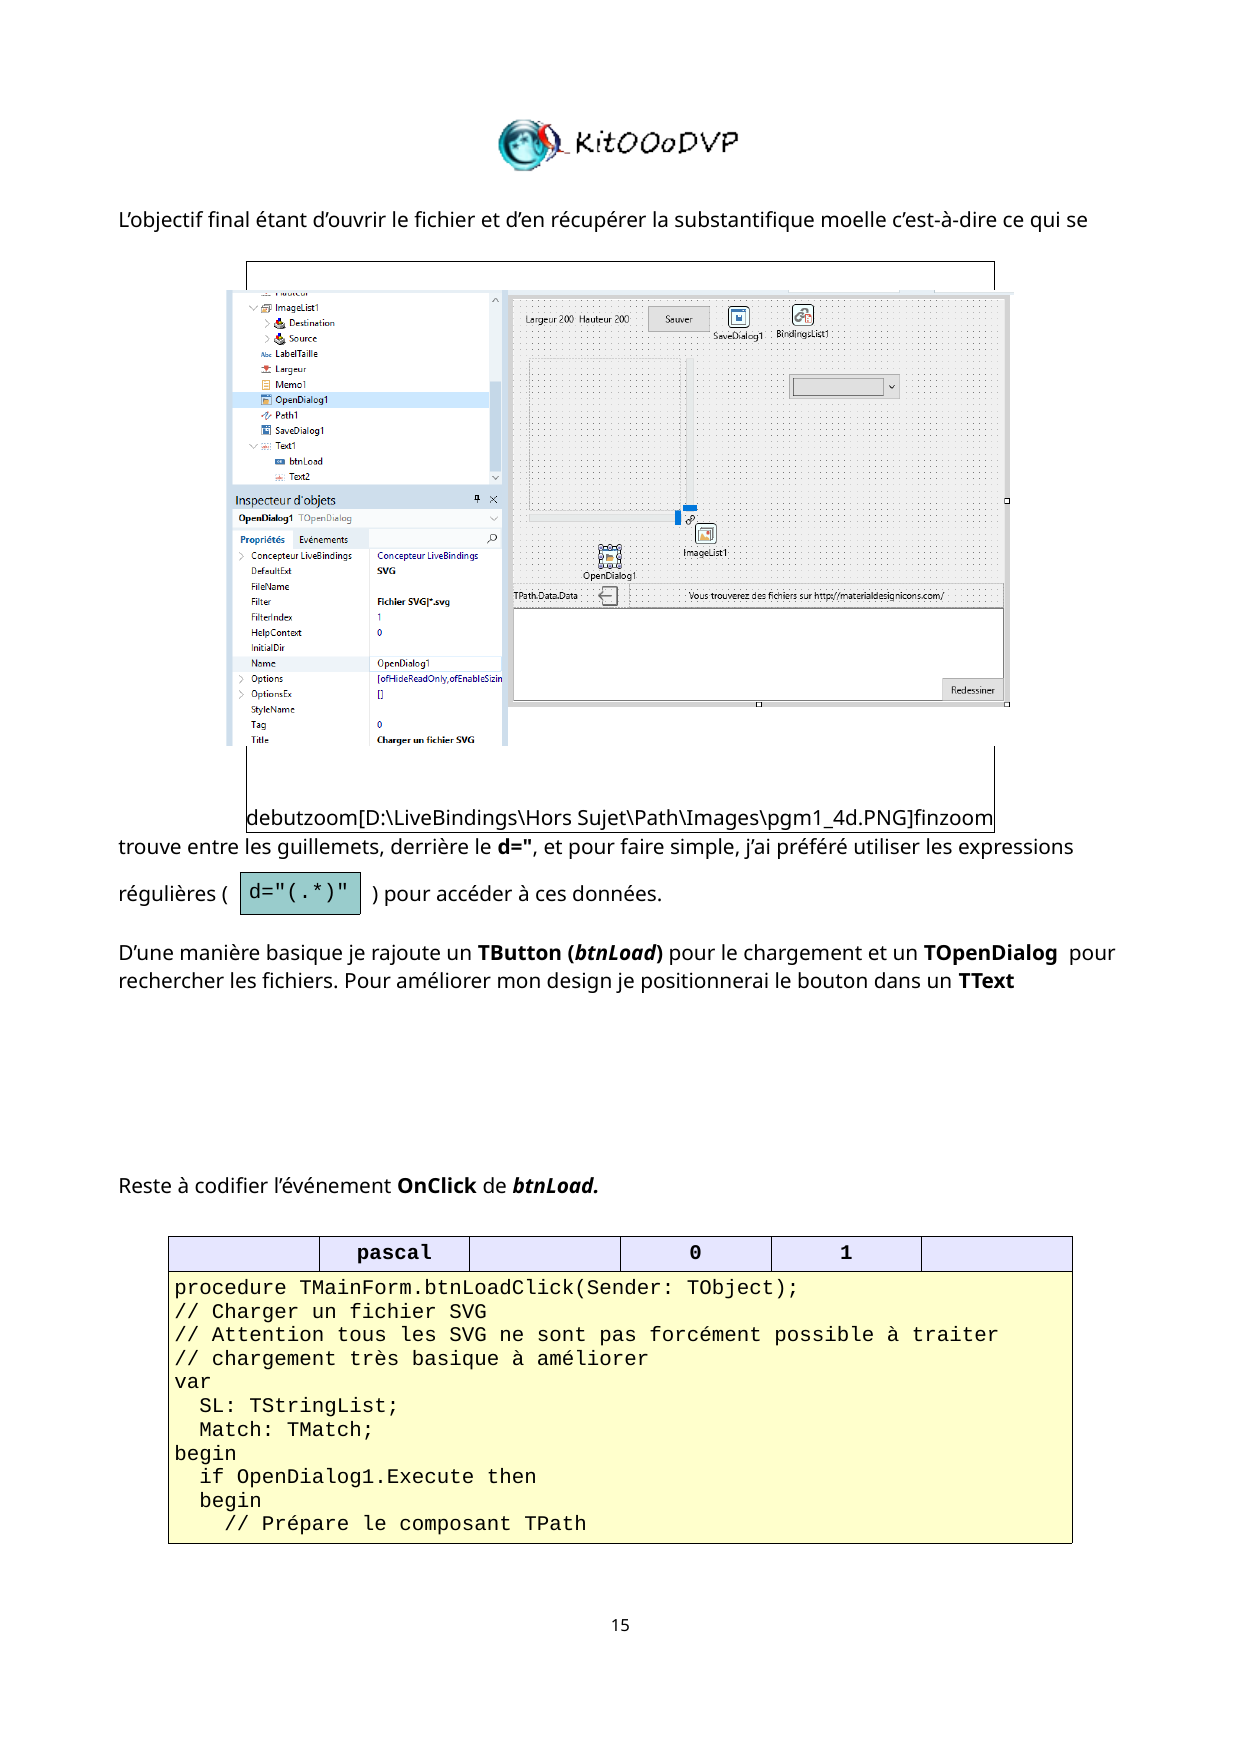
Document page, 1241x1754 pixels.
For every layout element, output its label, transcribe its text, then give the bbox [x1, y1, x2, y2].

table_header pascal [320, 1237, 469, 1271]
table_header [470, 1237, 620, 1271]
table_cell procedure TMainForm.btnLoadClick(Sender: TObject); // Charger un fichier SVG // Attention tous les SVG ne sont pas forcément possible à traiter // chargement très basique à améliorer var SL: TStringList; Match: TMatch; begin if OpenDialog1.Execute then begin // Prépare le composant TPath [169, 1272, 1072, 1543]
text d="(.*)" [249, 881, 351, 905]
text L’objectif final étant d’ouvrir le fichier et d’en récupérer la substantifique moelle c’est-à-dire ce qui se trouve entre les guillemets, derrière le d=", et pour faire simple, j’ai préféré utiliser les expressions régulières () pour accéder à ces données. [118, 206, 1122, 926]
table_header 1 [772, 1237, 921, 1271]
table_header [169, 1237, 319, 1271]
text Reste à codifier l’événement OnClick de btnLoad. [118, 1171, 1122, 1200]
table_header 0 [621, 1237, 771, 1271]
text debutzoom[D:\LiveBindings\Hors Sujet\Path\Images\pgm1_4d.PNG]finzoom [247, 803, 994, 832]
text D’une manière basique je rajoute un TButton (btnLoad) pour le chargement et un TOpenDialog pour rechercher les fichiers. Pour améliorer mon design je positionnerai le bouton dans un TText [118, 938, 1122, 995]
table_header [922, 1237, 1072, 1271]
picture [226, 290, 1014, 746]
picture [497, 118, 743, 173]
